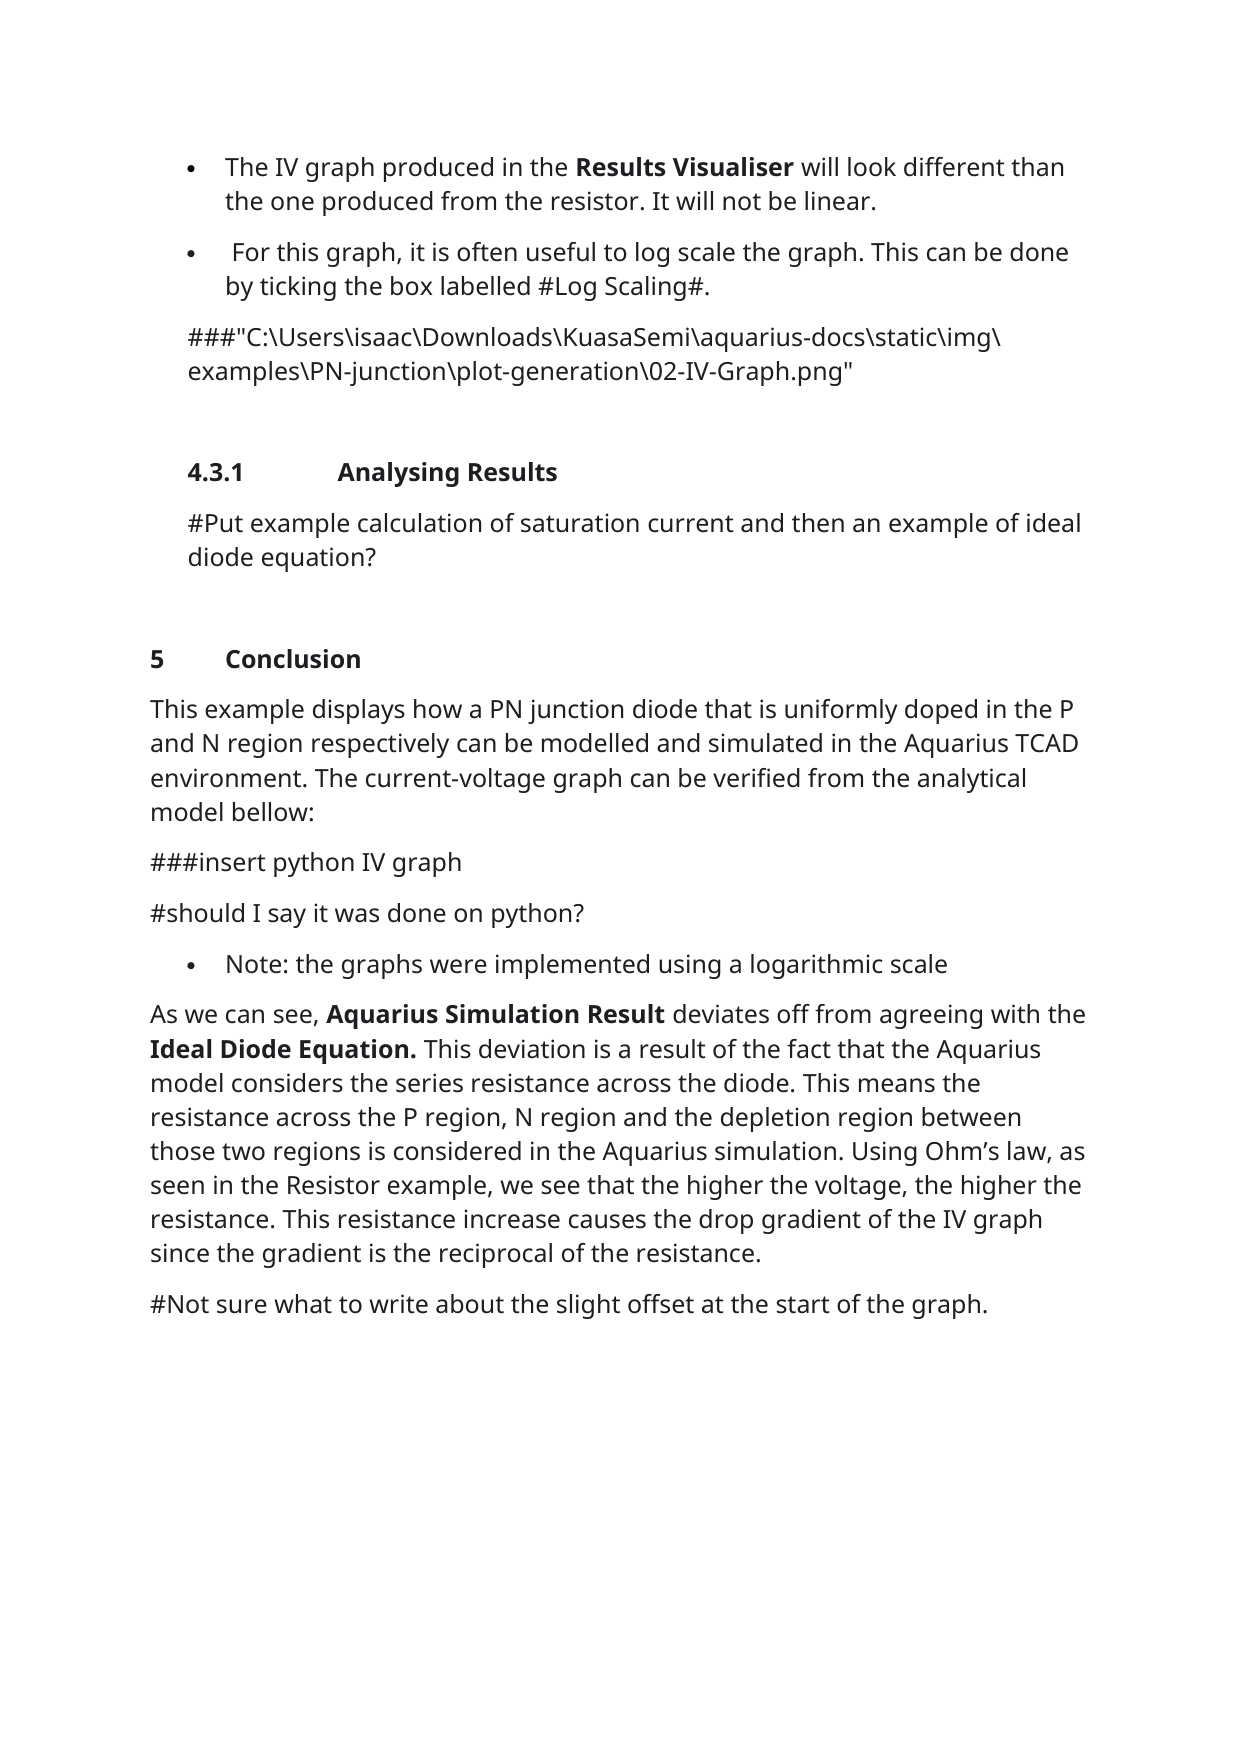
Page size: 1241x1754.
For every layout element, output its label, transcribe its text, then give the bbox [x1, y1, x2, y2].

text #Put example calculation of saturation current and then an example of ideal diode equation? [187, 506, 1090, 574]
list For this graph, it is often useful to log scale the graph. This can be done by ticking the box labelled #Log Scaling#. [187, 235, 1090, 303]
text ###insert python IV graph [150, 845, 1090, 879]
list The IV graph produced in the Results Visualiser will look different than the one produced from the resistor. It will not be linear. [187, 150, 1090, 218]
text #should I say it was done on python? [150, 896, 1090, 930]
text This example displays how a PN junction diode that is uniformly doped in the P and N region respectively can be modelled and simulated in the Aquarius TCAD environment. The current-voltage graph can be verified from the analytical model bellow: [150, 692, 1090, 828]
text #Not sure what to write about the slight offset at the start of the graph. [150, 1286, 1090, 1320]
list Note: the graphs were implemented using a logarithmic scale [187, 946, 1090, 981]
text 4.3.1 Analysing Results [187, 455, 1090, 489]
text 5 Conclusion [150, 641, 1090, 675]
text As we can see, Aquarius Simulation Result deviates off from agreeing with the Ideal Diode Equation. This deviation is a result of the fact that the Aquarius model considers the series resistance across the diode. This means the resistance across the P region, N region and the depletion region between those two regions is considered in the Aquarius simulation. Using Ohm’s law, as seen in the Resistor example, we see that the higher the voltage, the higher the resistance. This resistance increase causes the drop gradient of the IV graph since the gradient is the reciprocal of the resistance. [150, 997, 1090, 1270]
text ###"C:\Users\isaac\Downloads\KuasaSemi\aquarius-docs\static\img\examples\PN-junction\plot-generation\02-IV-Graph.png" [187, 319, 1090, 388]
